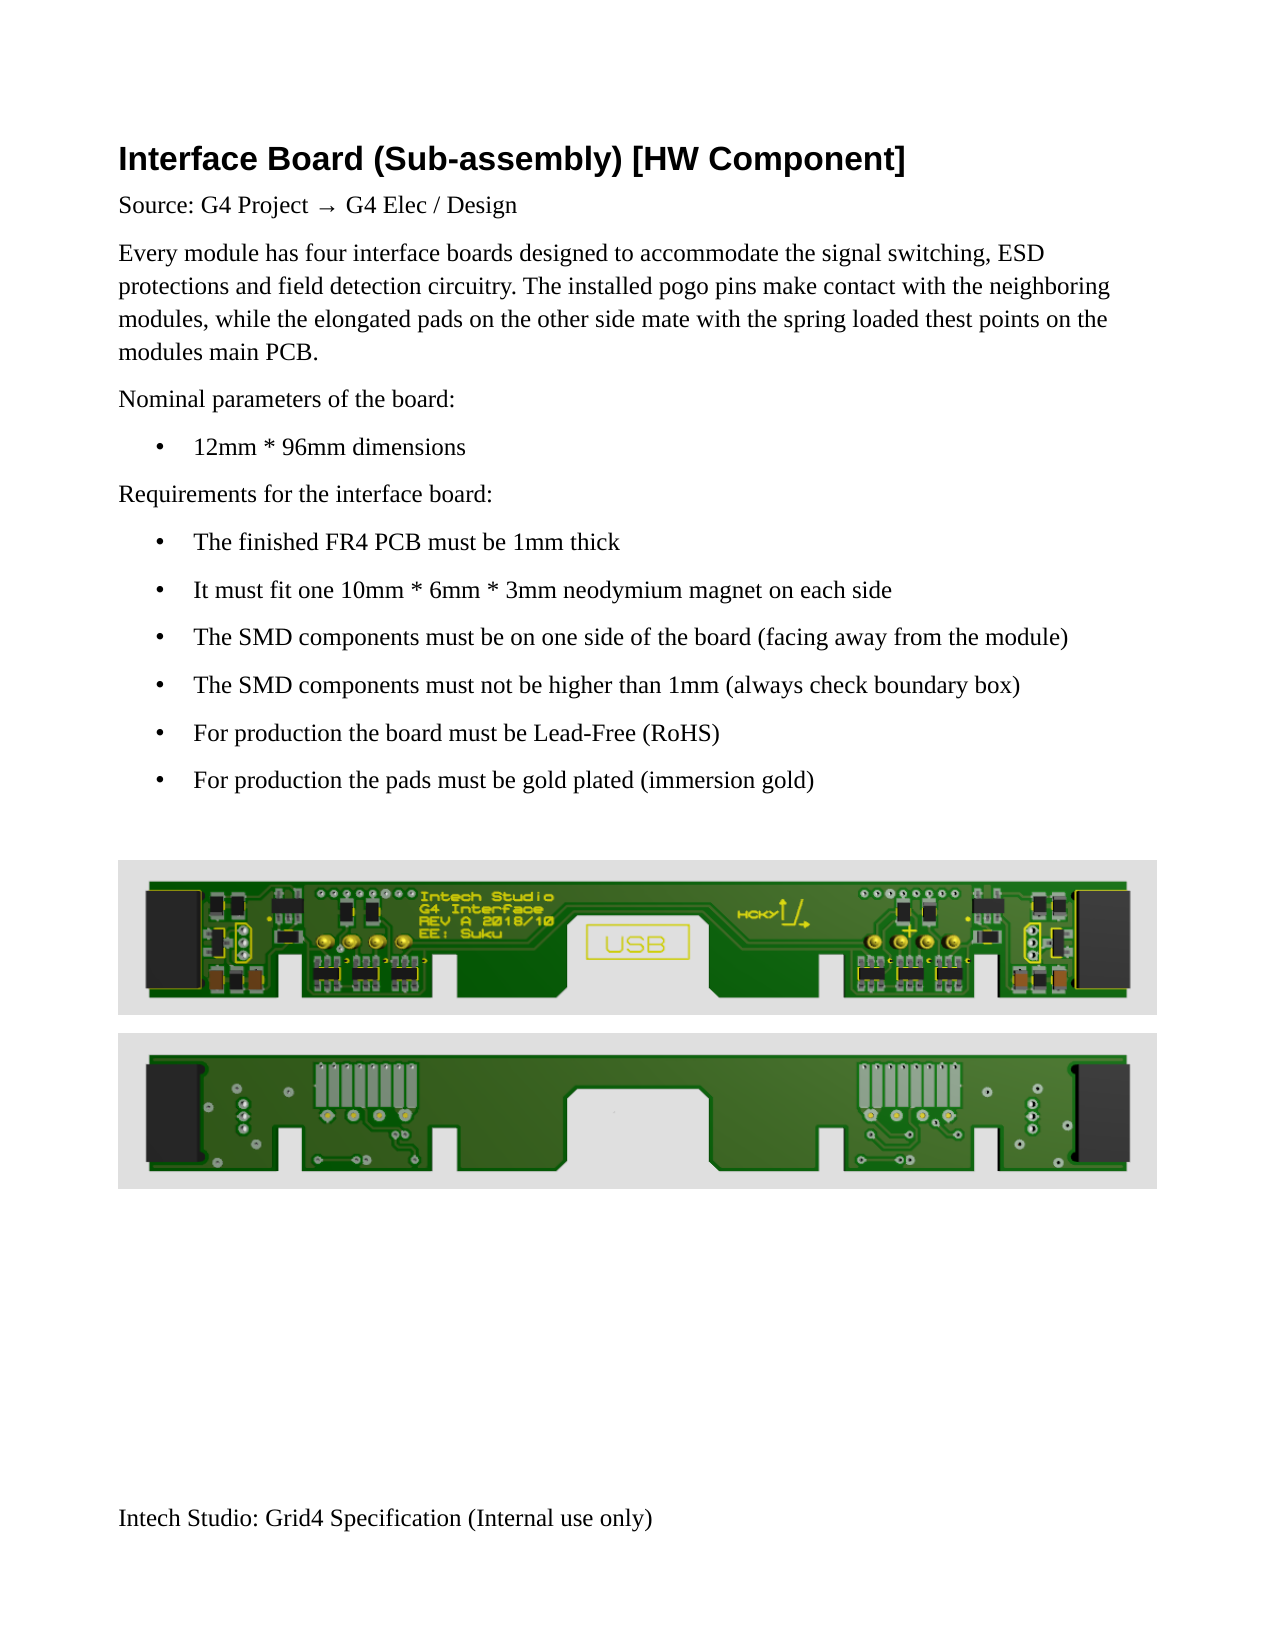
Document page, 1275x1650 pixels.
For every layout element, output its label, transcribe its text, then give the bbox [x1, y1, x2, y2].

list 12mm * 96mm dimensions [156, 432, 1157, 461]
list For production the board must be Lead-Free (RoHS) [156, 718, 1157, 746]
subtitle Interface Board (Sub-assembly) [HW Component] [118, 139, 1157, 178]
text Nominal parameters of the board: [118, 384, 1157, 413]
list The SMD components must be on one side of the board (facing away from the module) [156, 622, 1157, 651]
list It must fit one 10mm * 6mm * 3mm neodymium magnet on each side [156, 575, 1157, 603]
text Every module has four interface boards designed to accommodate the signal switching, ESD protections and field detection circuitry. The installed pogo pins make contact with the neighboring modules, while the elongated pads on the other side mate with the spring loaded thest points on the modules main PCB. [118, 238, 1157, 366]
list For production the pads must be gold plated (immersion gold) [156, 765, 1157, 794]
list The finished FR4 PCB must be 1mm thick [156, 527, 1157, 556]
text Source: G4 Project → G4 Elec / Design [118, 190, 1157, 219]
picture [118, 1055, 1157, 1185]
list The SMD components must not be higher than 1mm (always check boundary box) [156, 670, 1157, 699]
text Requirements for the interface board: [118, 479, 1157, 508]
picture [118, 882, 1157, 1011]
